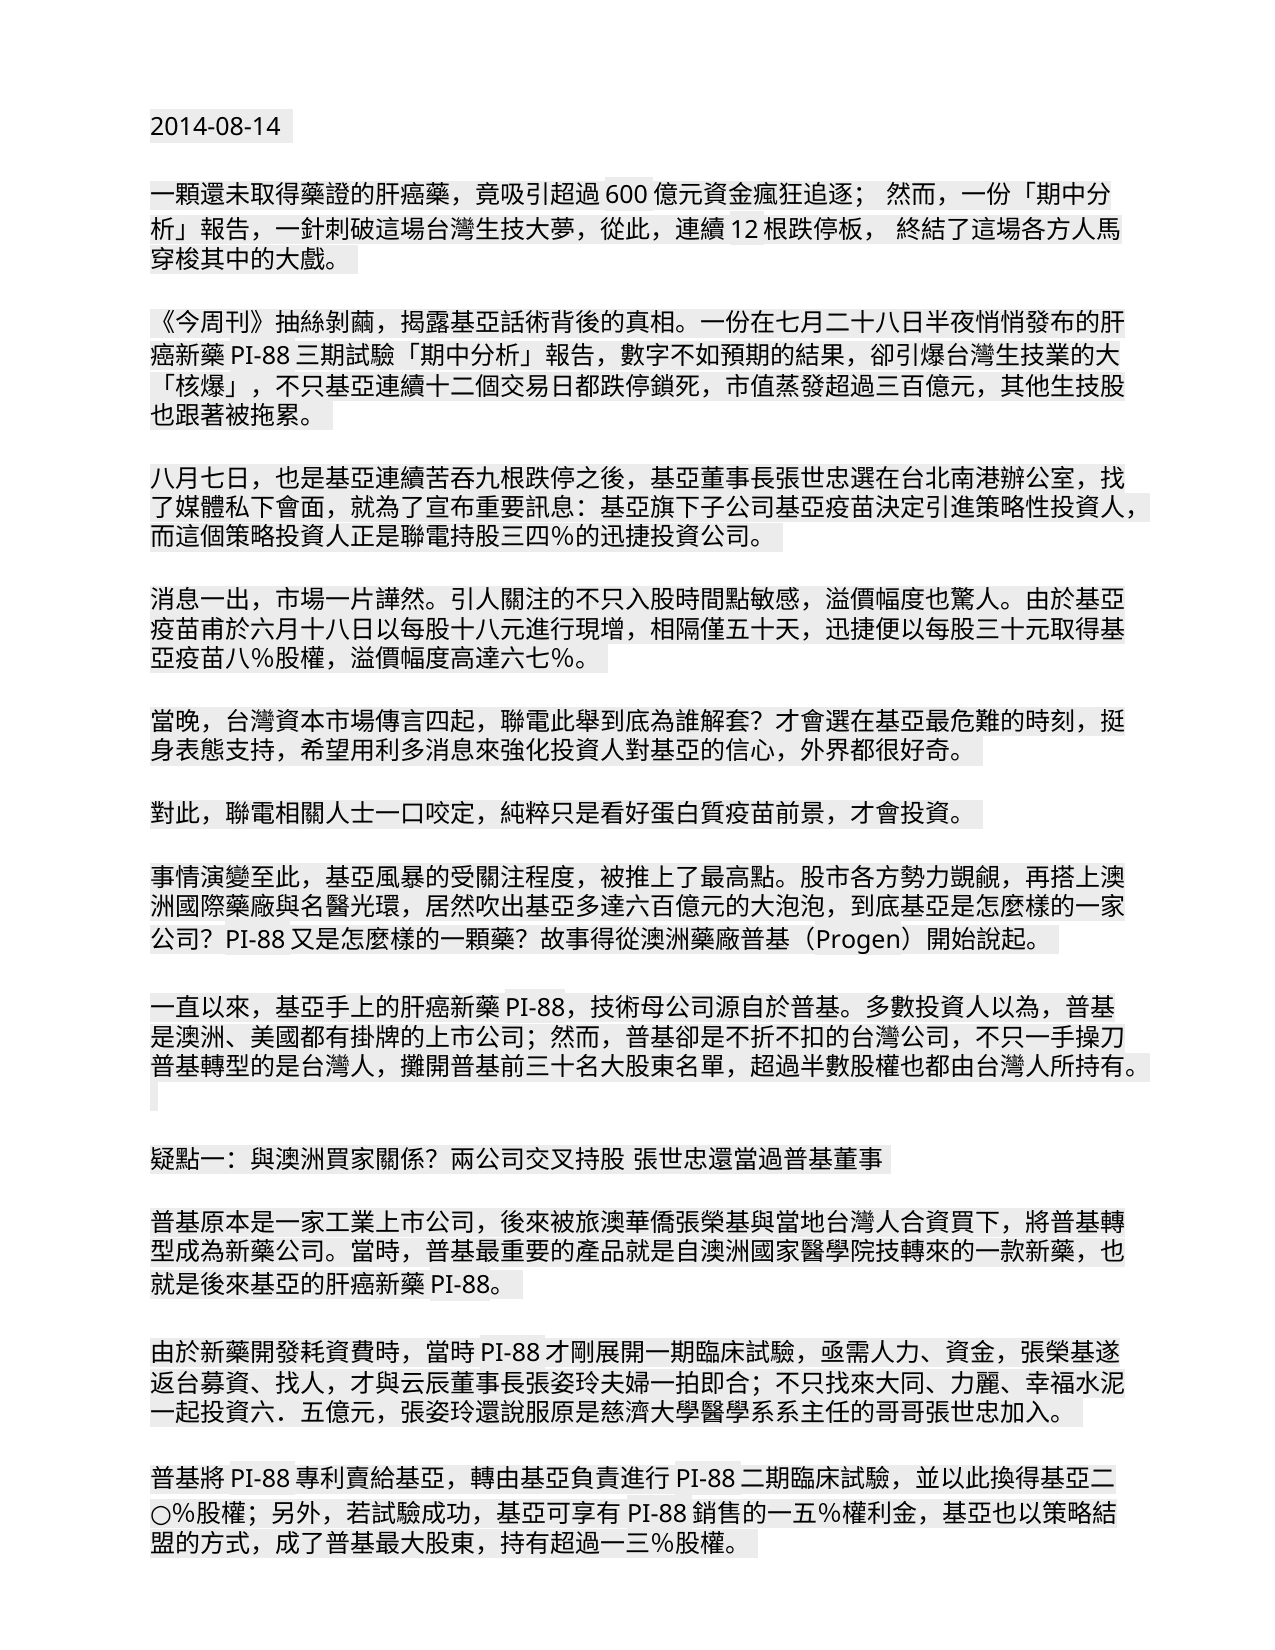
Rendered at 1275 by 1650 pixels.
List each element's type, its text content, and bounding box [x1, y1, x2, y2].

text 台灣人真要坐以待斃？(九)：炒股話術與詐術 陳真 2021. 06. 06. 這篇是沿續 "台灣人真要坐以待斃？(八)：鬼扯無下限"： https://bit.ly/2T5p4uU 前文提到： "金管會如果是一個盡責的監督單位，就應該制止並處罰公司負責人及相關人士，禁止他們散播各種蓄意曖昧混淆毫無科學意義毫無實證依據的吹捧言論來吹捧股價，因為那就是一種炒股話術，一種拐彎抹角的欺騙或誘導。" 但是你看，很無恥吧！金管會不但不去嚴懲違法亂紀的炒股話術與詐術，檢調單位不去調查 "連二期都未解盲就先下千萬劑大單" 的荒謬採購行徑，近日卻反而對社會大眾發出恫嚇，一方面說要抓股市禿鷹，一方面不准大家再批評或質疑這間 "高端疫苗公司" 與人渣黨之荒誕採購行徑，否則就要移送法辦，因為人渣黨的頭子已經定調且下令了，強調絕無非法情事，不准大家再批評或懷疑，否則就是 "蓄意抹煞疫苗研究人員的辛苦"。 他媽的真是有夠無恥。我去查了一下資料，這間公司既無權證，亦無融券，若真有人想要放空，技術上恐怕很難，只能四處去向人借股票來賣，這樣一種微不足道的人工借券方式，能起得了多大的放空效果？會有這麼笨的股市禿鷹嗎？ 前文提到各種炒股話術。當然，我指的是高端疫苗公司董事長家族過去在"基亞" (高端疫苗之母公司)之炒股話術與詐術，而非指高端疫苗公司。問題是，這個炒股家族，過去若有如此惡劣行徑，為何一個所謂 "政府" 卻硬要以全民性命與健康為代價，千方百計阻撓疫苗進口，千方百計就是要非法圖利與護航這樣一間私人家族生技公司？ 底下是高端疫苗公司的董監事與大股東，你去查一下就知道，它事實上就是一個家族企業。以其最保守的家族持股比例來計算，獲利兩百億以上： https://bit.ly/3fA4Hi8 至於當年基亞的炒股話術約略可以歸納如下： 一，以純粹假設性的幻想或想像或願望來混淆基本事實。 比方說，在毫無根據的情況下，以某種純粹幻想性的假設前提，告訴大家一種極端罕見的結果，讓不懂的人以為這個可能性乃是真實存在的。 這就好像一個國中一年級學生說："如果" 我這次期中考能夠考一百分的話，我 "不排除" 直接申請劍橋大學研究所；我的競爭對手其實就是愛因斯坦，如果我將來提出的理論能夠證實的話，獲得一點五個諾貝爾獎不是不可能。 二，刻意混淆風馬牛不相干的兩種概念，欺騙外行人。 比方說，故意把孤兒藥資格的認定和三期試驗混淆。兩個根本不相干的概念，透過話術，刻意混淆視聽，讓缺乏相關醫藥知識的一般投資人，誤以為獲得孤兒藥資格就等同於獲得藥證，等同於 "跳級" 過關，無須再做三期試驗。 三，報喜不報憂。 基亞公司於2010年便已向美國FDA申請三期試驗，但始終沒有下文，但公司卻故意隱而不宣，反而拼命渲染純屬幻想的跳級申請藥證之假象。 這就好像有人說："我已經收到通知，下個月就要去英國了，我已經向劍橋大學提出入學申請。" 聽到這些話的人會以為對方下個月就要去留學了，其實他是收到旅行社的通知，下個月要去英國玩一星期。他確實提出入學申請了，但根本沒有獲准，他卻故意不說壞消息，反倒刻意混淆不相干的兩件事，讓人產生錯誤聯想與誤解。 四，把極端狀況渲染成可能狀況。 確實有些人國中畢業就直接念研究所或上大學，但那畢竟是極少數。同樣地，確實曾經有些公司的藥物，未經三期完成就跳級申請藥證，但是那畢竟是極端狀況下或緊急狀況下的極少數個案。 五，誇大其詞無極限 比方說，把自己二期都還在收案、八字都還沒一撇的新藥，故意說成是和某個已上市的世界主流治療藥物之間的一種競爭(事實上，兩者之藥物地位高下，相差幾萬光年)，並進一步無限誇大為所謂 "全球六成的市佔率"。 這就比方說，我正在研發一種新藥，可以治療腦殘。我並荒唐自誇說，和我競爭市場的是某個世界一流藥物。但是，套句陳建仁的話術，我的"研究設計十分完善"，"執行非常嚴謹"，如果成效顯著，我將能打敗這個世界第一的藥物，屆時，我的腦殘藥物之全球市佔率將高達九成。 你若不信，質問我憑什麼能預測將有全球九成的市佔率，套句基亞當年的回覆：那是因為全球腦殘病患有九成以上集中在台灣。 問題是，如果你連歐、美的三期試驗都沒有獲准進行，憑什麼就能吹牛吹到如此遙遠的 "未來全球展望"？並且完全脫離現實地無限誇大所謂 "收益展望"，瘋狂灌水。 六，炒股大軍聯手出擊 以上這些話術，當然都不是僅僅依靠某個個人或公司本身，而是有一大群炒股大軍，裏應外合，共同吹捧，包括各路財團、金主、媒體、名嘴、各路 "學界友人" 與結盟公司等等等。 例如，最近跳出來瘋狂痛罵那些批評人渣黨之疫苗政策者乃是"品性不端之中共犬馬" 的聯電榮譽董事長曹興誠，其所屬的 "聯電" 旗下之創投公司，當初就是基亞的所謂 "策略投資夥伴"，也就是藉用聯電名號，進行股價護航。 至於 "基亞" 或 "高端疫苗" 這個炒股家族本身，更是養了一批股市高手，精於 "投資"，曾經成立一家叫做 "云辰" 的公司，也是把股票從二十幾元炒到兩百元，賺翻了，結果卻傳出內線交易，後來雖然獲判無罪，但是害死不少傻蛋散戶。 從云辰到基亞，從基亞到高端疫苗，類似的事情不斷重演，如果這不叫做炒股，什麼是炒股？ 七，各位鄉親，以上都還只是話術，但是最厲害的卻是詐術。詐術之一就是左手賣右手，然後右手再賣左手，讓不明就裏的社會大眾誤以為此家公司的新藥竟然如此搶手，連外國公司都來爭相搶購，於是就趕緊衝進去買股票。 簡單說，自己在海外另外投入一間 "外國公司"，讓人誤以為是一間 "外國生技公司"，其實就是自己啦，一人扮雙角，左手高價賣右手，然後右手再用更高的價格賣給左手。傻瓜們一看，哇！不得了，台灣之光！連 "外國人" 都願意用幾百億來買這個八字都還沒一撇的新藥，於是大家就爭相衝進去買股票，結果就上當了。 事實上，哪來什麼外國公司？而是一人分飾兩角，把股價炒到比天高，直到最後牛皮拆穿，一連19根跌停板，害死無數單純的散戶。 我老家就住在台南新町(過去台灣著名的紅燈區，全盛時期有上百家妓院)，整條街有各種江湖賣藝、賣藥或拍賣大會。我念小學與國中時，每天都會去看 "表演"，所以很清楚那些 "爭相搶購" 的所謂 "顧客"，其實根本就是老闆的員工或親友，或是花錢找來的，製造 "爭相搶購" 的假象與口碑，欺騙不知情的圍觀者也趕緊搶購。 聽不懂的，請直接看 "今周刊" 當年第921期 (2014. 08. 14. )的報導如下： https://bit.ly/3vJzhvu 我把原文附於文末，但我貼不出圖片，所以請參看原始網址比較清楚。 對於這些話術與詐術，我所要指控的並不是法律上的意義，畢竟我不知道搞這麼一堆唬人手段到底是合法或非法？我要指控的是道德上和實際是非善惡方面的問題。如果這一切不叫做話術與詐術，那我不知道語言與行為到底還有多少足以信任的基本成份？一般人又如何可能面對撲天蓋地的欺騙與操弄？ =================== 基亞股價「氣爆」 幕後真相公開 基亞風暴中，又以聯電旗下迅捷創投大動作入股基亞疫苗，格外引人矚目。賴筱凡焦點新聞 "今周刊" 921期 2014-08-14 一顆還未取得藥證的肝癌藥，竟吸引超過600億元資金瘋狂追逐； 然而，一份「期中分析」報告，一針刺破這場台灣生技大夢，從此，連續12根跌停板， 終結了這場各方人馬穿梭其中的大戲。 《今周刊》抽絲剝繭，揭露基亞話術背後的真相。一份在七月二十八日半夜悄悄發布的肝癌新藥PI-88三期試驗「期中分析」報告，數字不如預期的結果，卻引爆台灣生技業的大「核爆」，不只基亞連續十二個交易日都跌停鎖死，市值蒸發超過三百億元，其他生技股也跟著被拖累。 八月七日，也是基亞連續苦吞九根跌停之後，基亞董事長張世忠選在台北南港辦公室，找了媒體私下會面，就為了宣布重要訊息：基亞旗下子公司基亞疫苗決定引進策略性投資人，而這個策略投資人正是聯電持股三四％的迅捷投資公司。 消息一出，市場一片譁然。引人關注的不只入股時間點敏感，溢價幅度也驚人。由於基亞疫苗甫於六月十八日以每股十八元進行現增，相隔僅五十天，迅捷便以每股三十元取得基亞疫苗八％股權，溢價幅度高達六七％。 當晚，台灣資本市場傳言四起，聯電此舉到底為誰解套？才會選在基亞最危難的時刻，挺身表態支持，希望用利多消息來強化投資人對基亞的信心，外界都很好奇。 對此，聯電相關人士一口咬定，純粹只是看好蛋白質疫苗前景，才會投資。 事情演變至此，基亞風暴的受關注程度，被推上了最高點。股市各方勢力覬覦，再搭上澳洲國際藥廠與名醫光環，居然吹出基亞多達六百億元的大泡泡，到底基亞是怎麼樣的一家公司？PI-88又是怎麼樣的一顆藥？故事得從澳洲藥廠普基（Progen）開始說起。 一直以來，基亞手上的肝癌新藥PI-88，技術母公司源自於普基。多數投資人以為，普基是澳洲、美國都有掛牌的上市公司；然而，普基卻是不折不扣的台灣公司，不只一手操刀普基轉型的是台灣人，攤開普基前三十名大股東名單，超過半數股權也都由台灣人所持有。 疑點一：與澳洲買家關係？兩公司交叉持股 張世忠還當過普基董事 普基原本是一家工業上市公司，後來被旅澳華僑張榮基與當地台灣人合資買下，將普基轉型成為新藥公司。當時，普基最重要的產品就是自澳洲國家醫學院技轉來的一款新藥，也就是後來基亞的肝癌新藥PI-88。 由於新藥開發耗資費時，當時PI-88才剛展開一期臨床試驗，亟需人力、資金，張榮基遂返台募資、找人，才與云辰董事長張姿玲夫婦一拍即合；不只找來大同、力麗、幸福水泥一起投資六．五億元，張姿玲還說服原是慈濟大學醫學系系主任的哥哥張世忠加入。 普基將PI-88專利賣給基亞，轉由基亞負責進行PI-88二期臨床試驗，並以此換得基亞二○％股權；另外，若試驗成功，基亞可享有PI-88銷售的一五％權利金，基亞也以策略結盟的方式，成了普基最大股東，持有超過一三％股權。 按照交叉持股的情況來說，普基與基亞算是母子公司，兩家公司董事長同為張榮基，張世忠甚至還出任普基董事。直到2002年，基亞準備登錄興櫃，基於利益迴避原則，張榮基辭去基亞董座，一度還請來海基會前董事長江丙坤短暫出任董事長，最後才由張世忠接手。 隨著基亞二期臨床試驗耗時多年，張世忠對外也鮮少再主動揭露這段歷史，但這段期間，普基一直是持有基亞兩成股權的大股東，而張世忠也出任普基董事。 2007年，基亞完成二期臨床試驗，普基決議以十億元買回PI-88專利權，自行完成三期臨床試驗，並出清手上基亞持股，張世忠才辭任普基董事與經理人，基亞持有的普基持股也降到只剩二．○三％，並保有未來PI-88上市銷售的一五％權利金。 光靠這筆交易，就讓基亞在興櫃疲弱不振的股價，短短兩個月內，從二十元急漲到七十二元，讓投資基亞多年卻看不到成績單的股東們，以為真的盼到春天來臨。 原來，澳洲買家是「自己人」。 基亞、普基交叉持股、專利權交易歷程(見圖表) 疑點二：新藥能賣到全球？臨床只做台、中、韓 進不了歐美 若你以為基亞與普基的關係，到這裡雙方各取所需就畫下句點，那可就錯了！由於普基三期臨床試驗進行不如預期，病患收案進度大幅落後，逼得基亞不得不要求普基將PI-88三期試驗交由基亞完成。至此，基亞才又重新拿回PI-88主導權，張世忠還對外宣稱，「普基是以嫁女兒的心境，深信基亞會是PI-88的最好歸宿」。 兜了一大圈，從澳洲、台灣，澳洲又回到台灣，外界看似遠在澳洲的專利買家，其實都是關係深厚的自家人。 基亞股價最高漲到四七九元，最重要、也是唯一的核心價值就在於肝癌新藥PI-88。儘管張世忠從普基拿回專利後，宣稱基亞將握有更完整權利，可在全球進行三期臨床試驗；但開發了四年，基亞只拿到台灣、中國和韓國三地區的三期臨床試驗核准。 新藥研發最關鍵、被視為全球藥證指標的美國食品暨藥物管理局（ＦＤＡ），卻只見基亞於2010年提出申請，遲遲未見核准三期臨床試驗下文。對此，基亞財務長歐朝銓澄清，「基亞確實有向美國ＦＤＡ遞件，但考量歐美人種不同，故轉為聚焦亞洲市場。」 基亞對外宣稱「PI-88在2012年獲得美國ＦＤＡ孤兒藥資格認定」，可是生技業內重量級大老炮轟：「有孤兒藥資格與核准做三期臨床，根本是風馬牛不相及的兩件事！」 歐朝銓解釋，基亞從未宣稱取得孤兒藥資格就等於三期臨床試驗核准，若造成投資人誤解，未來針對訊息揭露會有調整空間。但一般人不易辨別兩者差異，許多投資人誤以為，基亞手上已經握有全球藥證的入場券，甚至還估計這顆藥的「全球市場價值」。 疑點三：誇大新藥收益？即使拿到藥證 後續投入的資金更多 張世忠還屢屢拿德國藥廠拜耳手上的肝癌標靶用藥蕾莎瓦（Nexavar）做對比，點名PI-88的最大競爭對手就是蕾莎瓦。然而，台灣工銀投顧協理羅敏菁就指出，「蕾莎瓦在2007年就拿到美國ＦＤＡ與歐盟藥證，還在全球銷售，用途是末期肝癌殺掉癌細胞的標靶藥物。」可是，不僅美國ＦＤＡ、歐盟尚未核准PI-88三期臨床試驗；就連PI-88的用途也是在於肝癌術後預防復發的藥物，屬於「輔助藥物」，根本無法與蕾莎瓦相提並論，羅敏菁更用「完全是不同跑道的兩種藥」來形容。 「拿蕾莎瓦的價格、市場來推估基亞，根本是誇大了好幾倍。」追蹤生技業多年的分析師說，電視上的投顧老師不斷用蕾莎瓦來對比PI-88，還說如果一顆蕾莎瓦健保藥價高達一千多元，一個月用藥就要三十萬元，全球七十萬名肝癌病人，只要PI-88拿下一成市場，以每年病人用藥費用約五十萬元來推估，一年就有350億元的營收。 「這種說法根本不負責任，即使明天就發藥證給基亞，再給它三年時間，稅後ＥＰＳ（每股純益）也賺不到三元。」生技業內重量級大老不諱言，三期臨床試驗完成、拿到藥證後，上市銷售的行銷費用要花的錢更多，絕非拿到藥證就等著收錢。 疑點四：期中分析一定過？想抄捷徑拿藥證 卻低估分析難度 面對此一質疑，歐朝銓喊冤，生技新藥研發風險大，股價波動也高，著實無從針對每位投顧老師的說法澄清。 這兩年，基亞與張世忠家族大幅買進普基股權，看準的就是PI-88若能成功上市，普基將分得六％至一二％的權利金，市值卻僅一千一百萬美元，對比基亞市值高達六百億元，顯然不相對稱。 至於這次讓基亞泡沫「爆破」的主因──也就是難看的「期中報告」成績，某位生技業重量級大老直言，「基亞股價漲到四百元、市值膨脹到六百億元，公司迫不及待做『期中分析』，想告訴大家，如果期中分析數字很漂亮，基亞不用做完三期臨床，就能直接拿著『期中』數字去申請藥證；但他沒告訴投資人的是，全球靠著期中分析就拿到藥證的公司，可能五根手指就數得完。」 「誇大」話術成了裹著蜜的劍，張世忠的醫師專業背景又加深了投資人的信賴，搭配股市大戶的「全力支持」與投顧名嘴的「大力喊盤」，讓基亞股價直奔四七九元。直到「期中分析」放榜的當天，多數人都還深信著，基亞新藥夢實現的那天會到來，而且會更早到來。 只是，他們沒料到的是，「期中分析」數據完全低於預期，基亞股價提前宣布「氣爆」。當國王的新衣褪去，再度印證股市裡血淋淋的一面：沒有基本面支撐的公司，終究難逃市場長期的檢驗。 「期中分析」沒過該怎麼辦？ 這次的基亞三期臨床試驗「期中分析」未過關，就像一個學生只考了59分，按照新藥臨床試驗規定，未來基亞「期末分析」要過關，不只要考60分，還要比60分更好，達到期中數值的兩倍才算過關，因此PI-88在期末分析要順利過關的難度更高了。 揭開基亞漂亮話術 背後的祕密──基亞遭外界質疑的言論與說明。 基亞董事長張世忠曾私下對媒體坦誠，因為過度樂觀的個性，經常把話「講過頭」。 遭質疑言論1 為何已向FDA申請三期試驗，卻不說是否核准？ 基亞於2010年8月向美國FDA提出PI-88抗肝癌第三期全球臨床試驗的申請，卻未有下文說明是否通過。 基亞說明 確實有向美國FDA申請三期臨床試驗，但考量歐美人種不同，加上八成肝癌病患集中於亞洲，因為公司策略轉向聚焦亞洲臨床試驗，遂無再更新進度。 遭質疑言論2 為何聲稱與普基非關係人，卻持股普基近３成？ 早期張世忠曾出任普基董事，雙方並交叉持股。後來基亞掛牌時，稱雙方非關係人，2013年基亞卻持股普基近３成。 基亞說明 目前基亞確實持有普基３成股權，但係因考量PI-88三期試驗即將完成，普基將為基亞生產PI-88，因而參與普基增資。 遭質疑言論3 為何取得歐、美孤兒藥資格，卻不說三期試驗未核准？ 基亞於2010年6月與2012年4月，分別獲得歐盟與美國FDA孤兒藥資格認定，但取得孤兒藥資格仍須進行三期臨床試驗，基亞未提及歐美三期臨床試驗仍未獲准。 基亞說明 取得孤兒藥資格確實不等於獲得三期臨床試驗核准，這部分資訊未來會再揭露得更完整。 遭質疑言論4 為何敢說全球市占率可達６成？ 基亞稱PI-88最大競爭者來自拜耳藥廠蕾莎瓦，因此，全球市場規模，每年達19億美元，預估市占率達6成。但蕾莎瓦已取得歐盟與美國FDA藥證，並在全球90多個國家核准上市，而PI-88只獲台、韓、中國核准三期臨床試驗。 基亞說明 基亞握有PI-88全球銷售權，目前三期臨床試驗確實聚焦於亞洲市場；惟全球八成肝癌病患集中於亞洲，因此初估將可涵蓋大部分市場，未來歐美部分將採取授權方式。 遭質疑言論5 為何才剛收完病人，一年就能拿藥證？ 基亞去年底對外公告，已達成預定500名病人收案目標，如試驗結果符合預期，最快將於2014年申請藥證。但此前提為「期中分析」數據過關，才得以於今年申請藥證。 基亞說明 由於台灣TFDA已展開審查，所以，當時進度估計確實是以「期中分析」數據過關的假設為前提。 金主、主力、媒體、名嘴 交織出的「基亞大夢」 聯電董事長洪嘉聰在這次基亞事件中所扮演的角色為何？令人好奇。(攝影/聶世傑) 月７日下午，基亞重大訊息宣布，旗下的子公司基亞疫苗要以每股30元的價格，引進「迅捷投資」作為策略性投資人，持股８％。 在基亞連吞九根跌停之後，這筆「適時」的投資挹注，隨即在市場上引發譁然，各種傳言揣測四起。但其中最大的爭議點在於，「迅捷為什麼要用高達67％的溢價買進？」 原來，6月18日，基亞疫苗才剛剛辦理4億元的現金增資，發行價格每股18元；短短50天之後，迅捷就用溢價超過6成的30元買進。是迅捷太笨？還是另有其他目的？ 根據經濟部商業司的資料，聯電是迅捷投資的大股東，持股34％，而迅捷投資的舊址，就登記在台北市敦化南路二段、聯電的台北辦公室，與聯電的關係不言可喻。儘管第一時間聯電表示「對迅捷沒有控制權」，但這筆投資案仍然可能影響了聯電所有小股東的權益，聯電在迅捷董事會上對該投資案如何表態？應該對外說清楚，給聯電小股東一個交代。 面對外界質疑聲浪，聯電發言人劉啟東以「聯電不排除檢討未來是否持續投資迅捷公司之可能性」，作為回答。 但除了聯電的持股，迅捷投資者到底是誰？表面上董事長為聯電財務處出身的洪炳坤，但業內人士都認定，實際負責人就是聯電董事長洪嘉聰；換句話說，迅捷正是洪嘉聰主導的投資公司。 洪嘉聰為何要幫基亞這個忙？當天同一時間，很多投資大戶的「Line群組」裡，都湧進了許多傳言。其中傳得最盛的，莫過於基亞想透過引進「聯電」集團的招牌，在隔天股市開盤打開跌停板。 但為什麼是洪嘉聰？事實上，洪嘉聰和一群投資界好友在台北市信義路上開設了「吉品魚翅海鮮」餐廳，是頗負盛名的高檔餐廳，而這群好友也因為經常一起投資，在股市被稱之為「吉品幫」。這一次，市場盛傳「吉品幫」也在基亞飆漲的過程中，扮演了重要角色，許多人手上都曾經或仍然持有基亞股票。 洪嘉聰是否因此而「挹注」基亞？本刊求證吉品餐廳與洪嘉聰，均無法得到證實。 事實上，除了「吉品幫」，從主力、炒手、媒體、到股市名嘴，都在這次基亞風暴裡，參了一腳，例如鼎富證券前董事長、股市聞人賈文中的左右手彭文榮，在８月11、12日，原本無量跌停的基亞逐漸出現數百張交易的過程中，就扮演了金主的關鍵角色；而彭文榮早在2000年，基亞大股東云辰電子股價大漲時，也是云辰的監察人，雙方之間的關係，錯綜複雜。 又例如，一直到這次基亞肝癌藥PI-88的期中分析失利之後，都還有某股市雜誌仍然大力看好，也被外界認定是一路以來，唱旺基亞股價的重要推手之一。 一顆尚未取得藥證的新藥，在台灣股市呼風喚雨，吸引超過600億元資金瘋狂追逐，所有主力、炒家、散戶集體陪葬，基亞暴起暴落的股價，再度見證股市裡人性貪婪醜惡的一面。 [150, 75, 1125, 1558]
